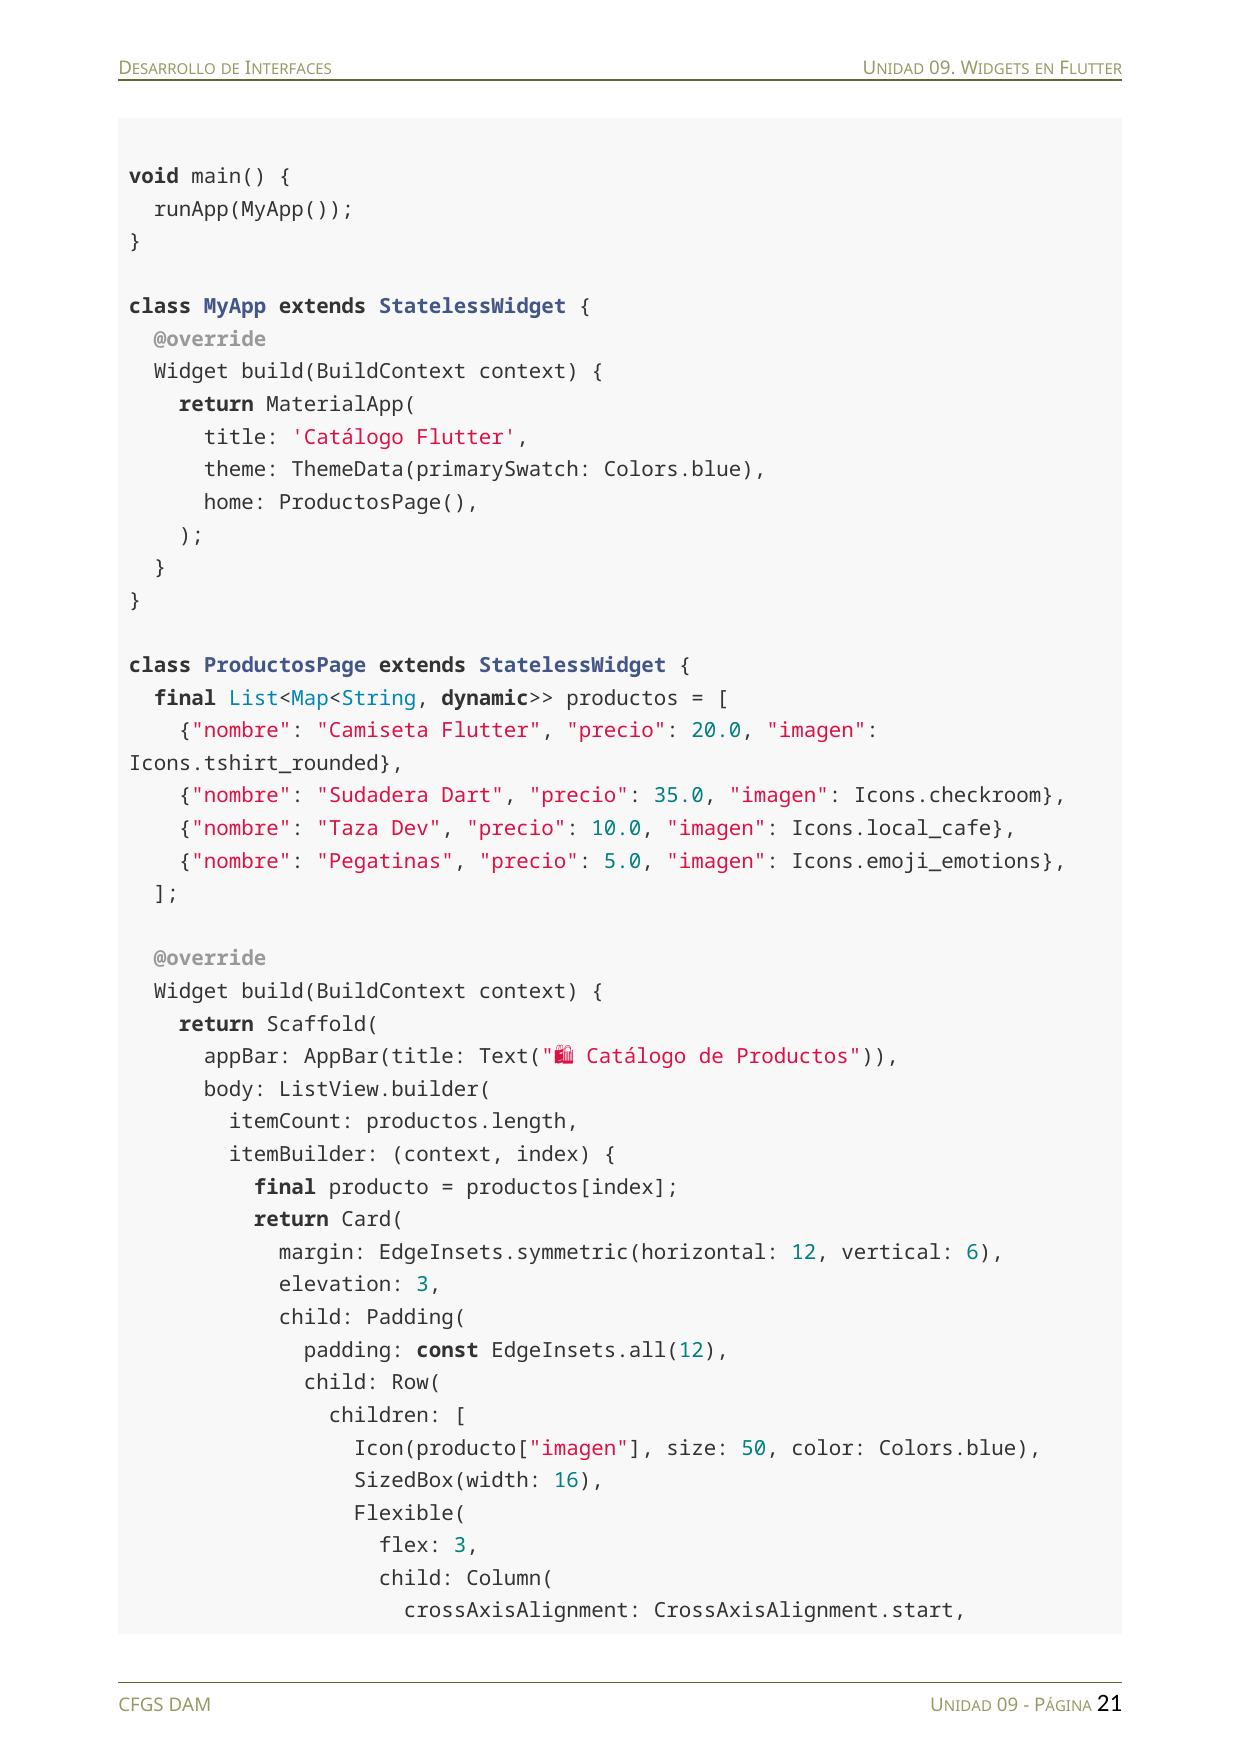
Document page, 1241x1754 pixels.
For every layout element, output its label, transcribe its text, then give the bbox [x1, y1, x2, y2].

table_header void main() { runApp(MyApp()); } class MyApp extends StatelessWidget { @override Widget build(BuildContext context) { return MaterialApp( title: 'Catálogo Flutter', theme: ThemeData(primarySwatch: Colors.blue), home: ProductosPage(), ); } } class ProductosPage extends StatelessWidget { final List<Map<String, dynamic>> productos = [ {"nombre": "Camiseta Flutter", "precio": 20.0, "imagen": Icons.tshirt_rounded}, {"nombre": "Sudadera Dart", "precio": 35.0, "imagen": Icons.checkroom}, {"nombre": "Taza Dev", "precio": 10.0, "imagen": Icons.local_cafe}, {"nombre": "Pegatinas", "precio": 5.0, "imagen": Icons.emoji_emotions}, ]; @override Widget build(BuildContext context) { return Scaffold( appBar: AppBar(title: Text("🛍 Catálogo de Productos")), body: ListView.builder( itemCount: productos.length, itemBuilder: (context, index) { final producto = productos[index]; return Card( margin: EdgeInsets.symmetric(horizontal: 12, vertical: 6), elevation: 3, child: Padding( padding: const EdgeInsets.all(12), child: Row( children: [ Icon(producto["imagen"], size: 50, color: Colors.blue), SizedBox(width: 16), Flexible( flex: 3, child: Column( crossAxisAlignment: CrossAxisAlignment.start, [118, 118, 1122, 1634]
